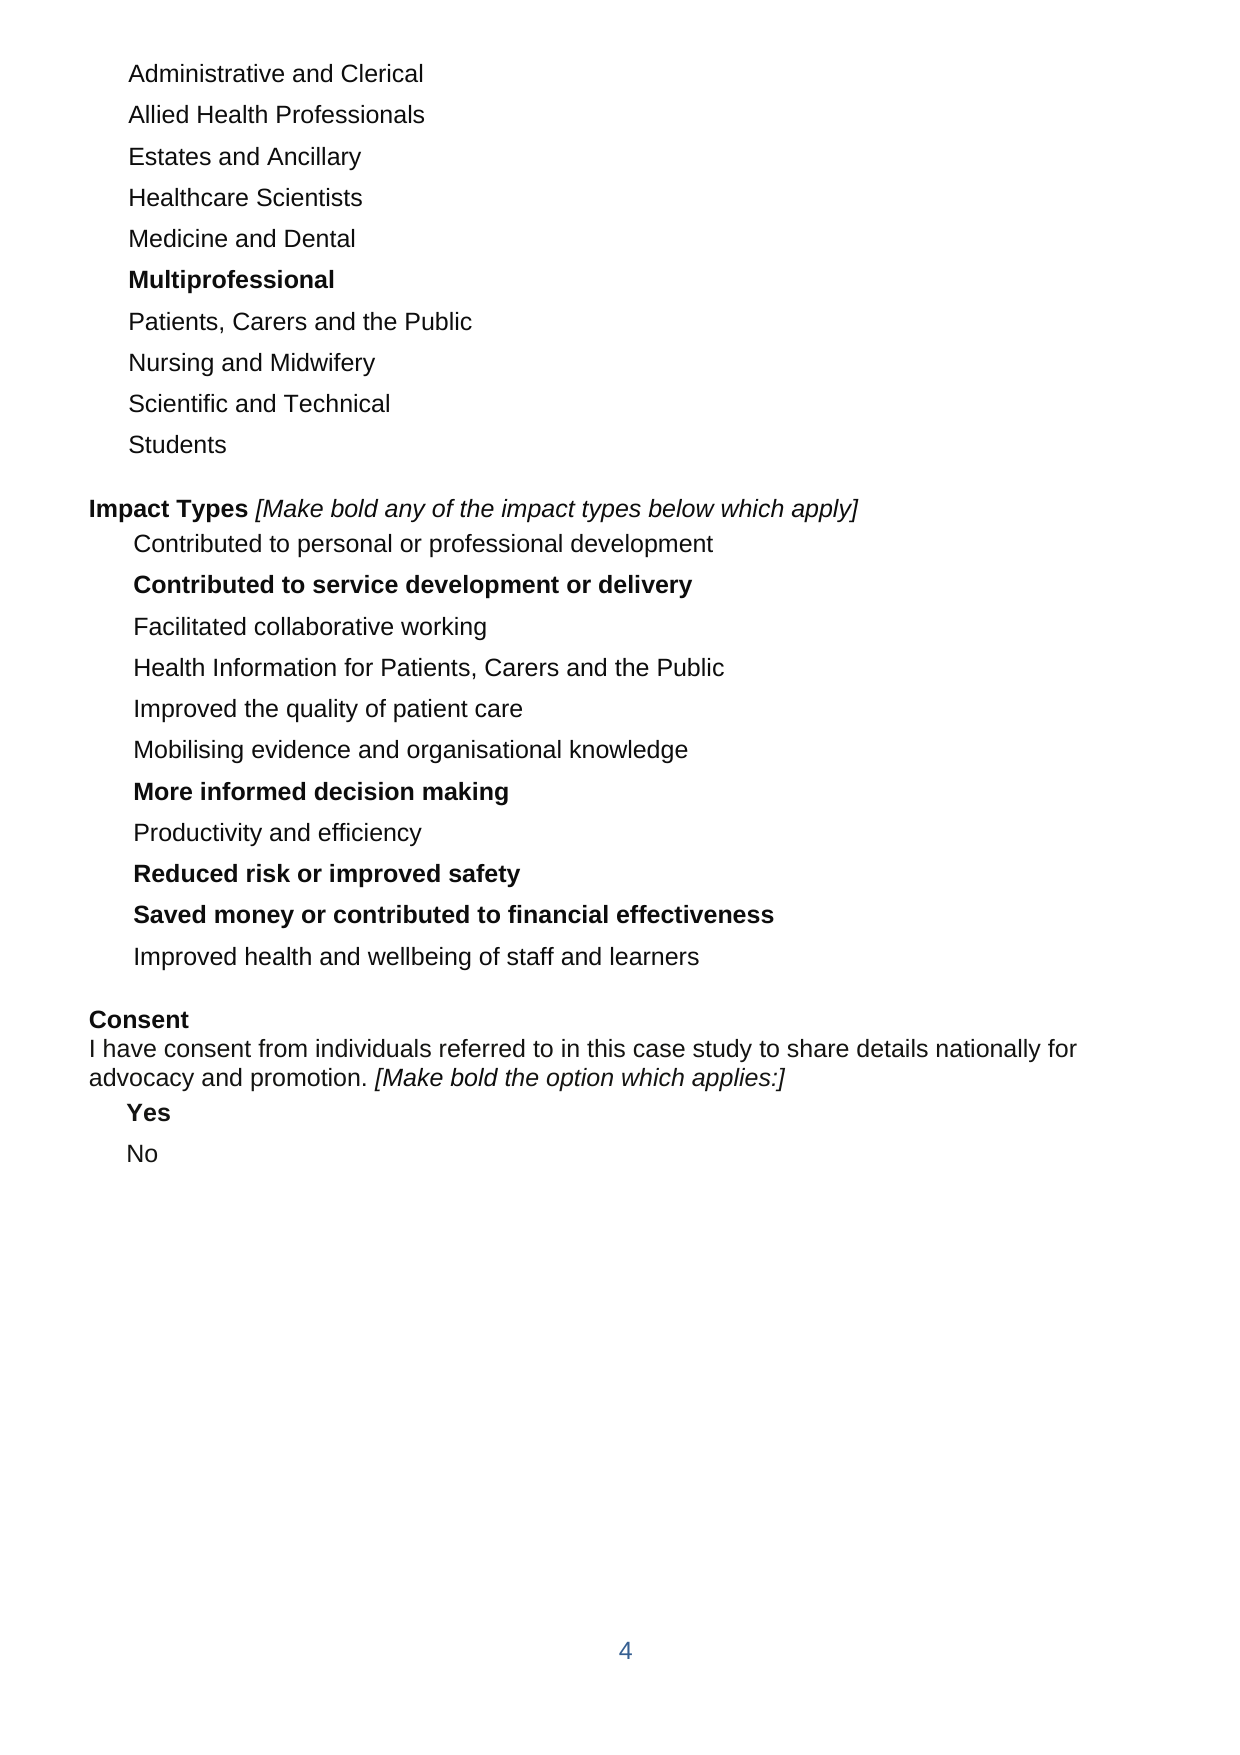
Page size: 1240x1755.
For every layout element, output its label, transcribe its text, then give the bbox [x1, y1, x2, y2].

text Students [128, 430, 1151, 459]
text Facilitated collaborative working [133, 612, 1151, 640]
text Productivity and efficiency [133, 818, 1151, 847]
text Estates and Ancillary [128, 142, 1151, 170]
text Healthcare Scientists [128, 183, 1151, 212]
text Consent [89, 1005, 1151, 1034]
text Allied Health Professionals [128, 100, 1151, 129]
text Medicine and Dental [128, 224, 1151, 253]
text Mobilising evidence and organisational knowledge [133, 735, 1151, 764]
text No [126, 1139, 1151, 1168]
text Nursing and Midwifery [128, 348, 1151, 377]
text Contributed to service development or delivery [133, 570, 1151, 599]
text Administrative and Clerical [128, 59, 1151, 88]
text Scientific and Technical [128, 389, 1151, 418]
text Health Information for Patients, Carers and the Public [133, 653, 1151, 682]
text Patients, Carers and the Public [128, 307, 1151, 335]
text I have consent from individuals referred to in this case study to share details nationally for advocacy and promotion. [Make bold the option which applies:] [89, 1034, 1151, 1092]
text Multiprofessional [128, 265, 1151, 294]
text Improved the quality of patient care [133, 694, 1151, 723]
text Reduced risk or improved safety [133, 859, 1151, 888]
text More informed decision making [133, 777, 1151, 805]
text Improved health and wellbeing of staff and learners [133, 942, 1151, 970]
text Contributed to personal or professional development [133, 529, 1151, 558]
text Saved money or contributed to financial effectiveness [133, 900, 1151, 929]
text Impact Types [Make bold any of the impact types below which apply] [89, 494, 1151, 523]
text Yes [126, 1098, 1151, 1127]
